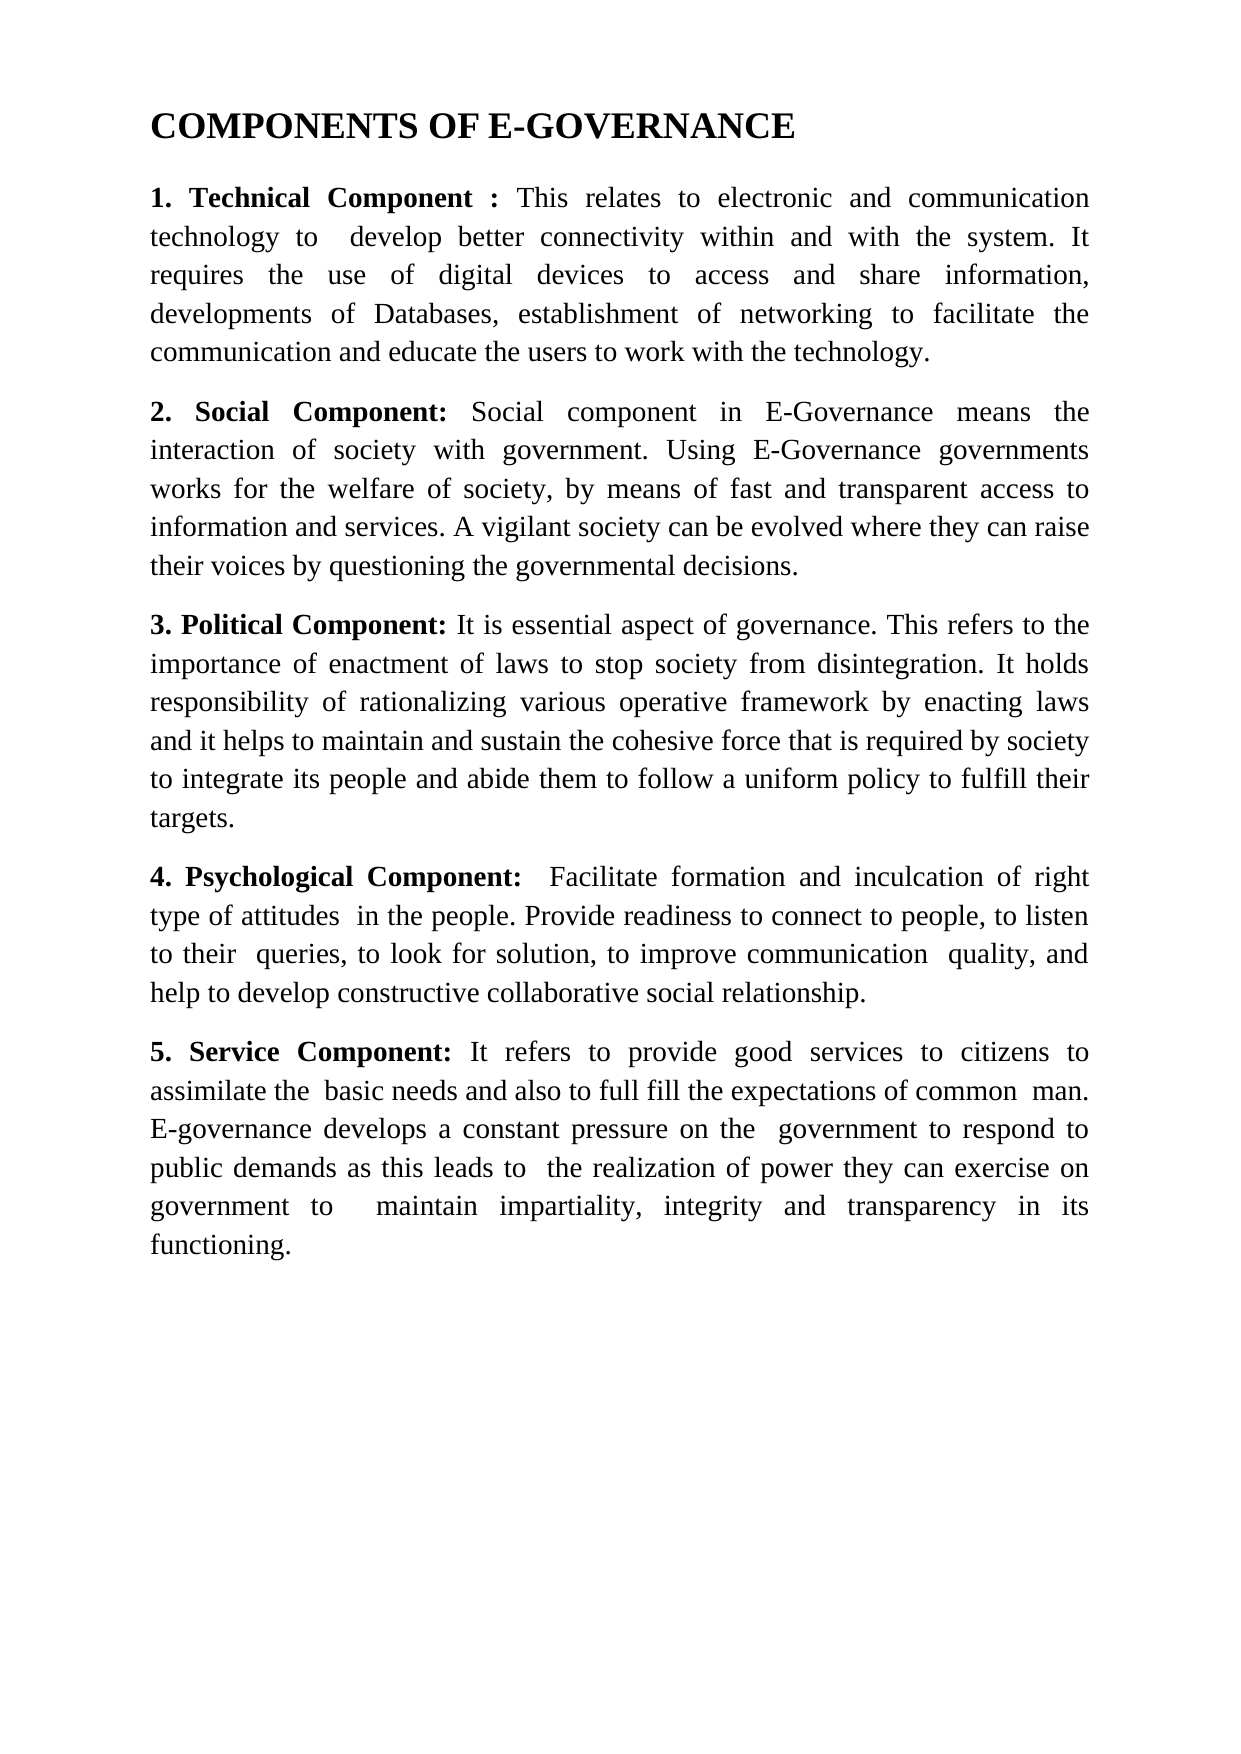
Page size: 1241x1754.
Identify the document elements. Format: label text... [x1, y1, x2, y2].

text 1. Technical Component : This relates to electronic and communication technology to develop better connectivity within and with the system. It requires the use of digital devices to access and share information, developments of Databases, establishment of networking to facilitate the communication and educate the users to work with the technology. [150, 180, 1090, 368]
text 5. Service Component: It refers to provide good services to citizens to assimilate the basic needs and also to full fill the expectations of common man. E-governance develops a constant pressure on the government to respond to public demands as this leads to the realization of power they can exercise on government to maintain impartiality, integrity and transparency in its functioning. [150, 1034, 1090, 1261]
text 4. Psychological Component: Facilitate formation and inculcation of right type of attitudes in the people. Provide readiness to connect to people, to listen to their queries, to look for solution, to improve communication quality, and help to develop constructive collaborative social relationship. [150, 859, 1090, 1008]
text 2. Social Component: Social component in E-Governance means the interaction of society with government. Using E-Governance governments works for the welfare of society, by means of fast and transparent access to information and services. A vigilant society can be evolved where they can raise their voices by questioning the governmental decisions. [150, 394, 1090, 581]
text COMPONENTS OF E-GOVERNANCE [150, 103, 1090, 147]
text 3. Political Component: It is essential aspect of governance. This refers to the importance of enactment of laws to stop society from disintegration. It holds responsibility of rationalizing various operative framework by enacting laws and it helps to maintain and sustain the cohesive force that is required by society to integrate its people and abide them to follow a uniform policy to fulfill their targets. [150, 607, 1090, 833]
